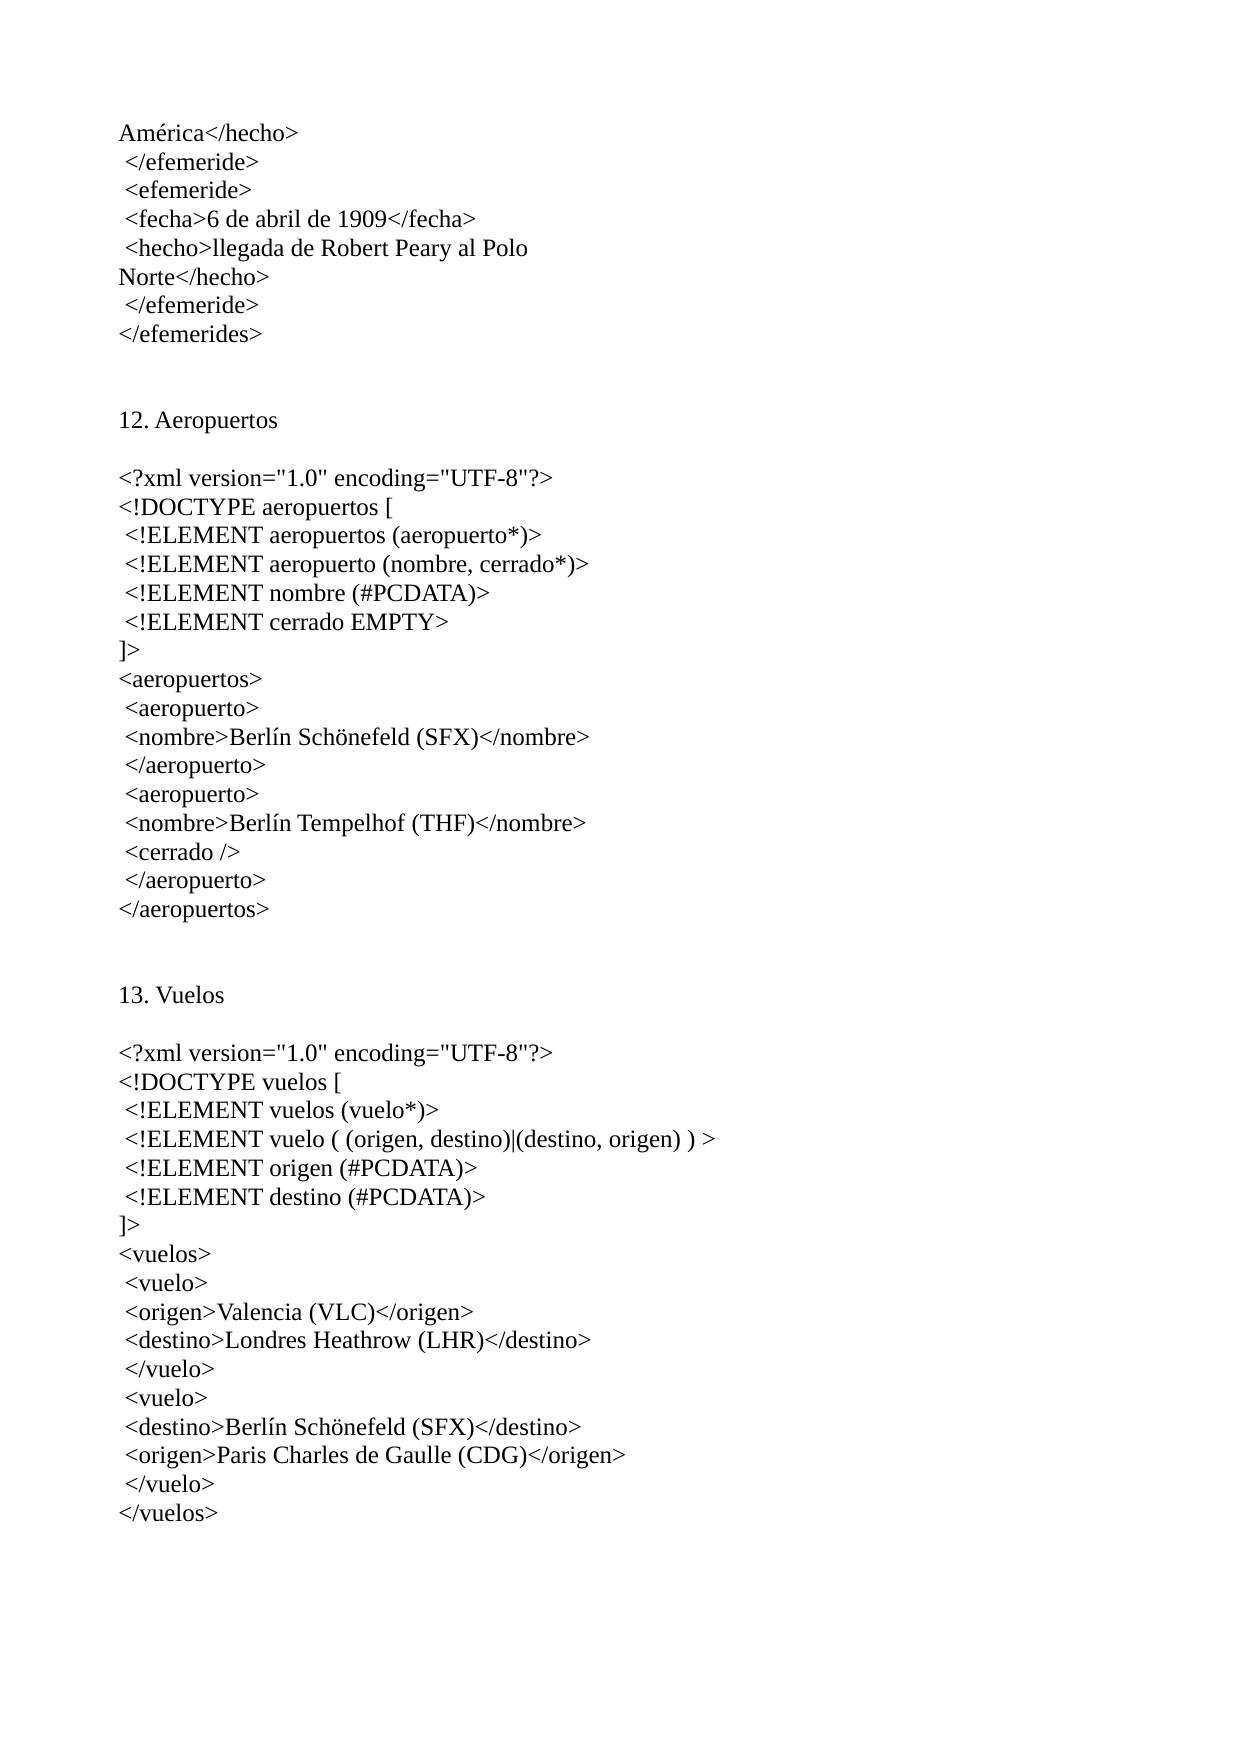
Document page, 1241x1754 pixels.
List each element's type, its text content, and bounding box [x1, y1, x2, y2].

text </efemeride> [118, 291, 1122, 319]
text <!ELEMENT aeropuerto (nombre, cerrado*)> [118, 549, 1122, 578]
text <nombre>Berlín Schönefeld (SFX)</nombre> [118, 722, 1122, 751]
text </vuelo> [118, 1469, 1122, 1498]
text <destino>Londres Heathrow (LHR)</destino> [118, 1326, 1122, 1354]
text <!DOCTYPE vuelos [ [118, 1067, 1122, 1096]
text Norte</hecho> [118, 262, 1122, 291]
text </efemeride> [118, 147, 1122, 176]
text <efemeride> [118, 176, 1122, 204]
text <hecho>llegada de Robert Peary al Polo [118, 233, 1122, 262]
text <!ELEMENT destino (#PCDATA)> [118, 1182, 1122, 1211]
text </efemerides> [118, 319, 1122, 348]
text <?xml version="1.0" encoding="UTF-8"?> [118, 463, 1122, 492]
text América</hecho> [118, 118, 1122, 147]
text </aeropuerto> [118, 866, 1122, 894]
text <origen>Valencia (VLC)</origen> [118, 1297, 1122, 1326]
text <!ELEMENT vuelo ( (origen, destino)|(destino, origen) ) > [118, 1124, 1122, 1153]
text <vuelo> [118, 1383, 1122, 1412]
text <!ELEMENT origen (#PCDATA)> [118, 1153, 1122, 1182]
text <aeropuerto> [118, 693, 1122, 722]
text </aeropuertos> [118, 894, 1122, 923]
text <aeropuertos> [118, 664, 1122, 693]
text <?xml version="1.0" encoding="UTF-8"?> [118, 1038, 1122, 1067]
text </aeropuerto> [118, 751, 1122, 779]
text <!ELEMENT aeropuertos (aeropuerto*)> [118, 521, 1122, 549]
text <nombre>Berlín Tempelhof (THF)</nombre> [118, 808, 1122, 837]
text <vuelo> [118, 1268, 1122, 1297]
text <aeropuerto> [118, 779, 1122, 808]
text </vuelo> [118, 1354, 1122, 1383]
text 12. Aeropuertos [118, 406, 1122, 434]
text <!ELEMENT cerrado EMPTY> [118, 607, 1122, 636]
text <!ELEMENT vuelos (vuelo*)> [118, 1096, 1122, 1124]
text </vuelos> [118, 1498, 1122, 1527]
text <origen>Paris Charles de Gaulle (CDG)</origen> [118, 1441, 1122, 1469]
text ]> [118, 636, 1122, 664]
text <!ELEMENT nombre (#PCDATA)> [118, 578, 1122, 607]
text <vuelos> [118, 1239, 1122, 1268]
text ]> [118, 1211, 1122, 1239]
text <!DOCTYPE aeropuertos [ [118, 492, 1122, 521]
text 13. Vuelos [118, 981, 1122, 1009]
text <cerrado /> [118, 837, 1122, 866]
text <fecha>6 de abril de 1909</fecha> [118, 204, 1122, 233]
text <destino>Berlín Schönefeld (SFX)</destino> [118, 1412, 1122, 1441]
